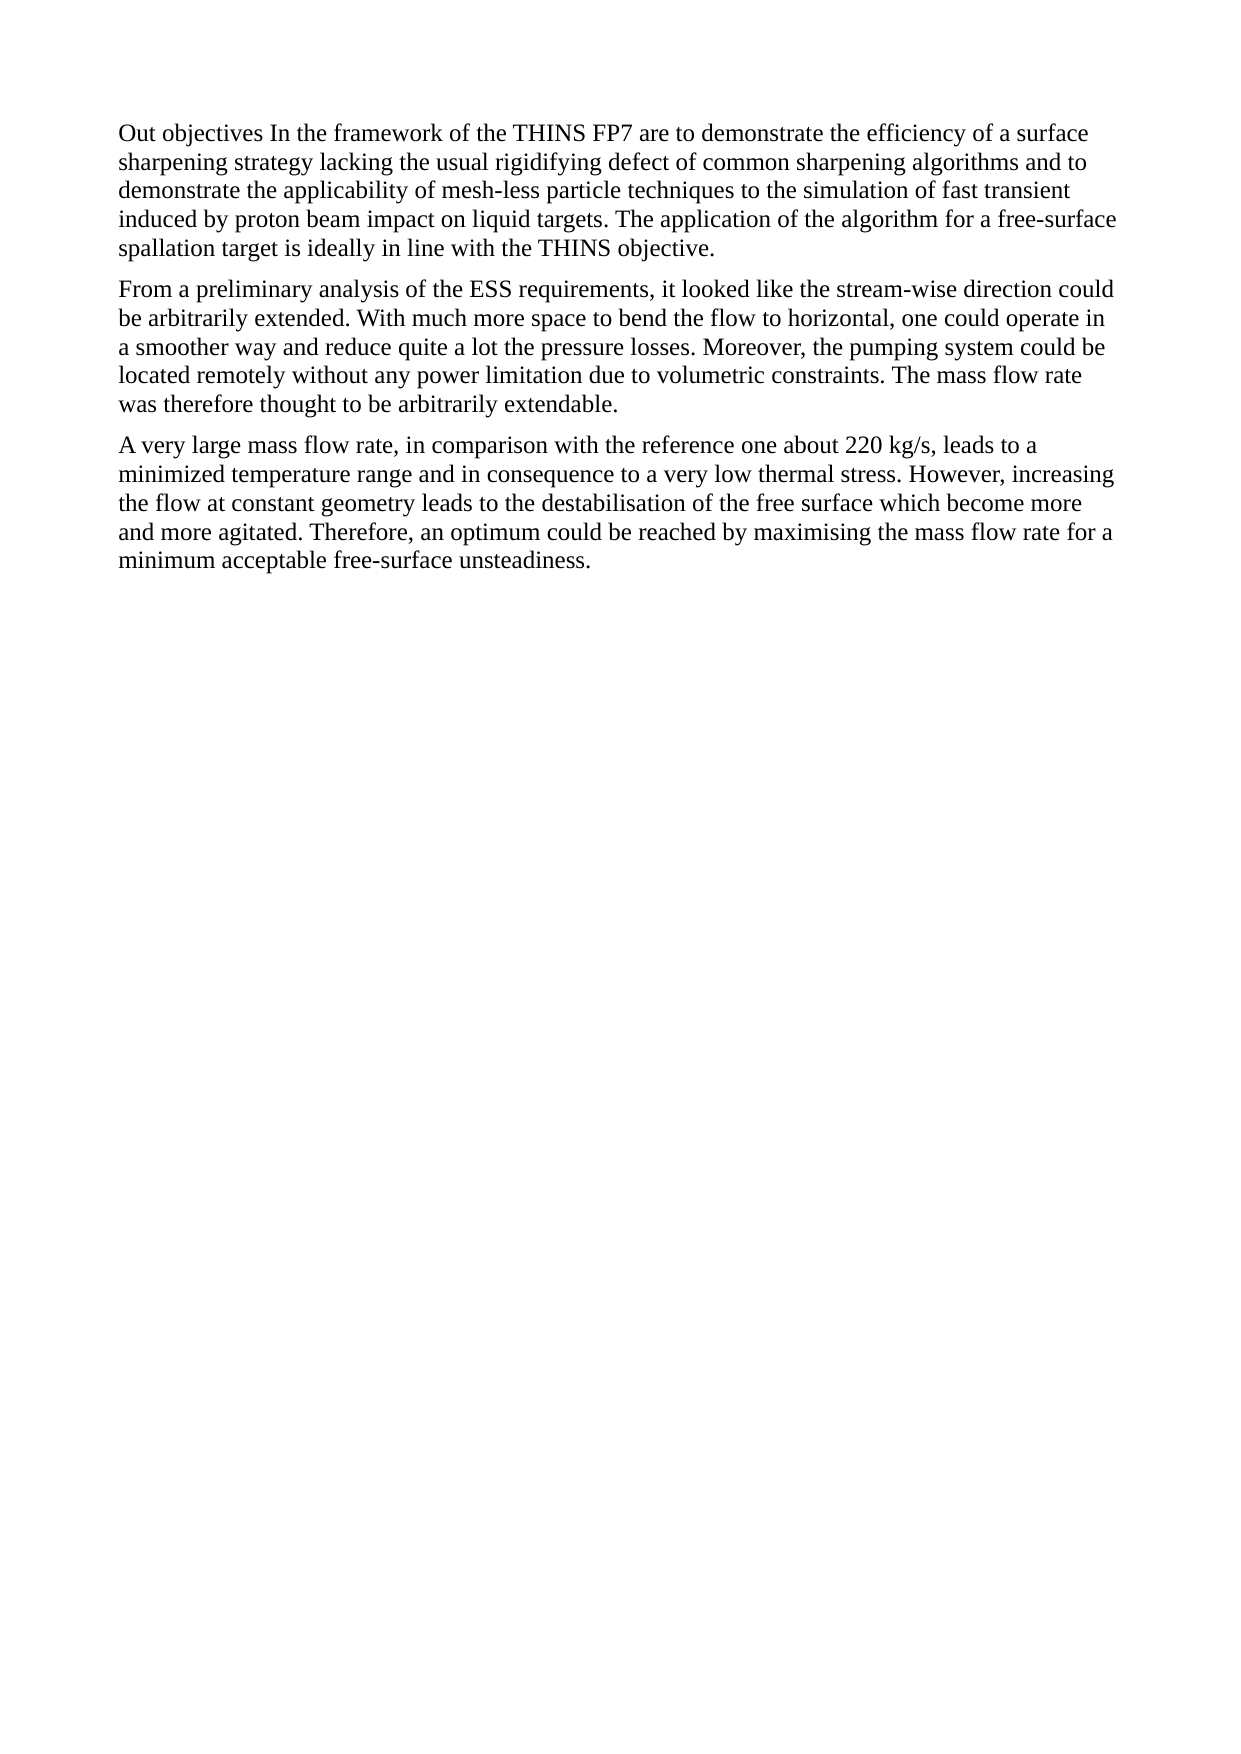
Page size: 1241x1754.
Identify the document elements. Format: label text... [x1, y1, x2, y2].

text A very large mass flow rate, in comparison with the reference one about 220 kg/s, leads to a minimized temperature range and in consequence to a very low thermal stress. However, increasing the flow at constant geometry leads to the destabilisation of the free surface which become more and more agitated. Therefore, an optimum could be reached by maximising the mass flow rate for a minimum acceptable free-surface unsteadiness. [118, 431, 1122, 574]
text Out objectives In the framework of the THINS FP7 are to demonstrate the efficiency of a surface sharpening strategy lacking the usual rigidifying defect of common sharpening algorithms and to demonstrate the applicability of mesh-less particle techniques to the simulation of fast transient induced by proton beam impact on liquid targets. The application of the algorithm for a free-surface spallation target is ideally in line with the THINS objective. [118, 118, 1122, 262]
text From a preliminary analysis of the ESS requirements, it looked like the stream-wise direction could be arbitrarily extended. With much more space to bend the flow to horizontal, one could operate in a smoother way and reduce quite a lot the pressure losses. Moreover, the pumping system could be located remotely without any power limitation due to volumetric constraints. The mass flow rate was therefore thought to be arbitrarily extendable. [118, 274, 1122, 418]
